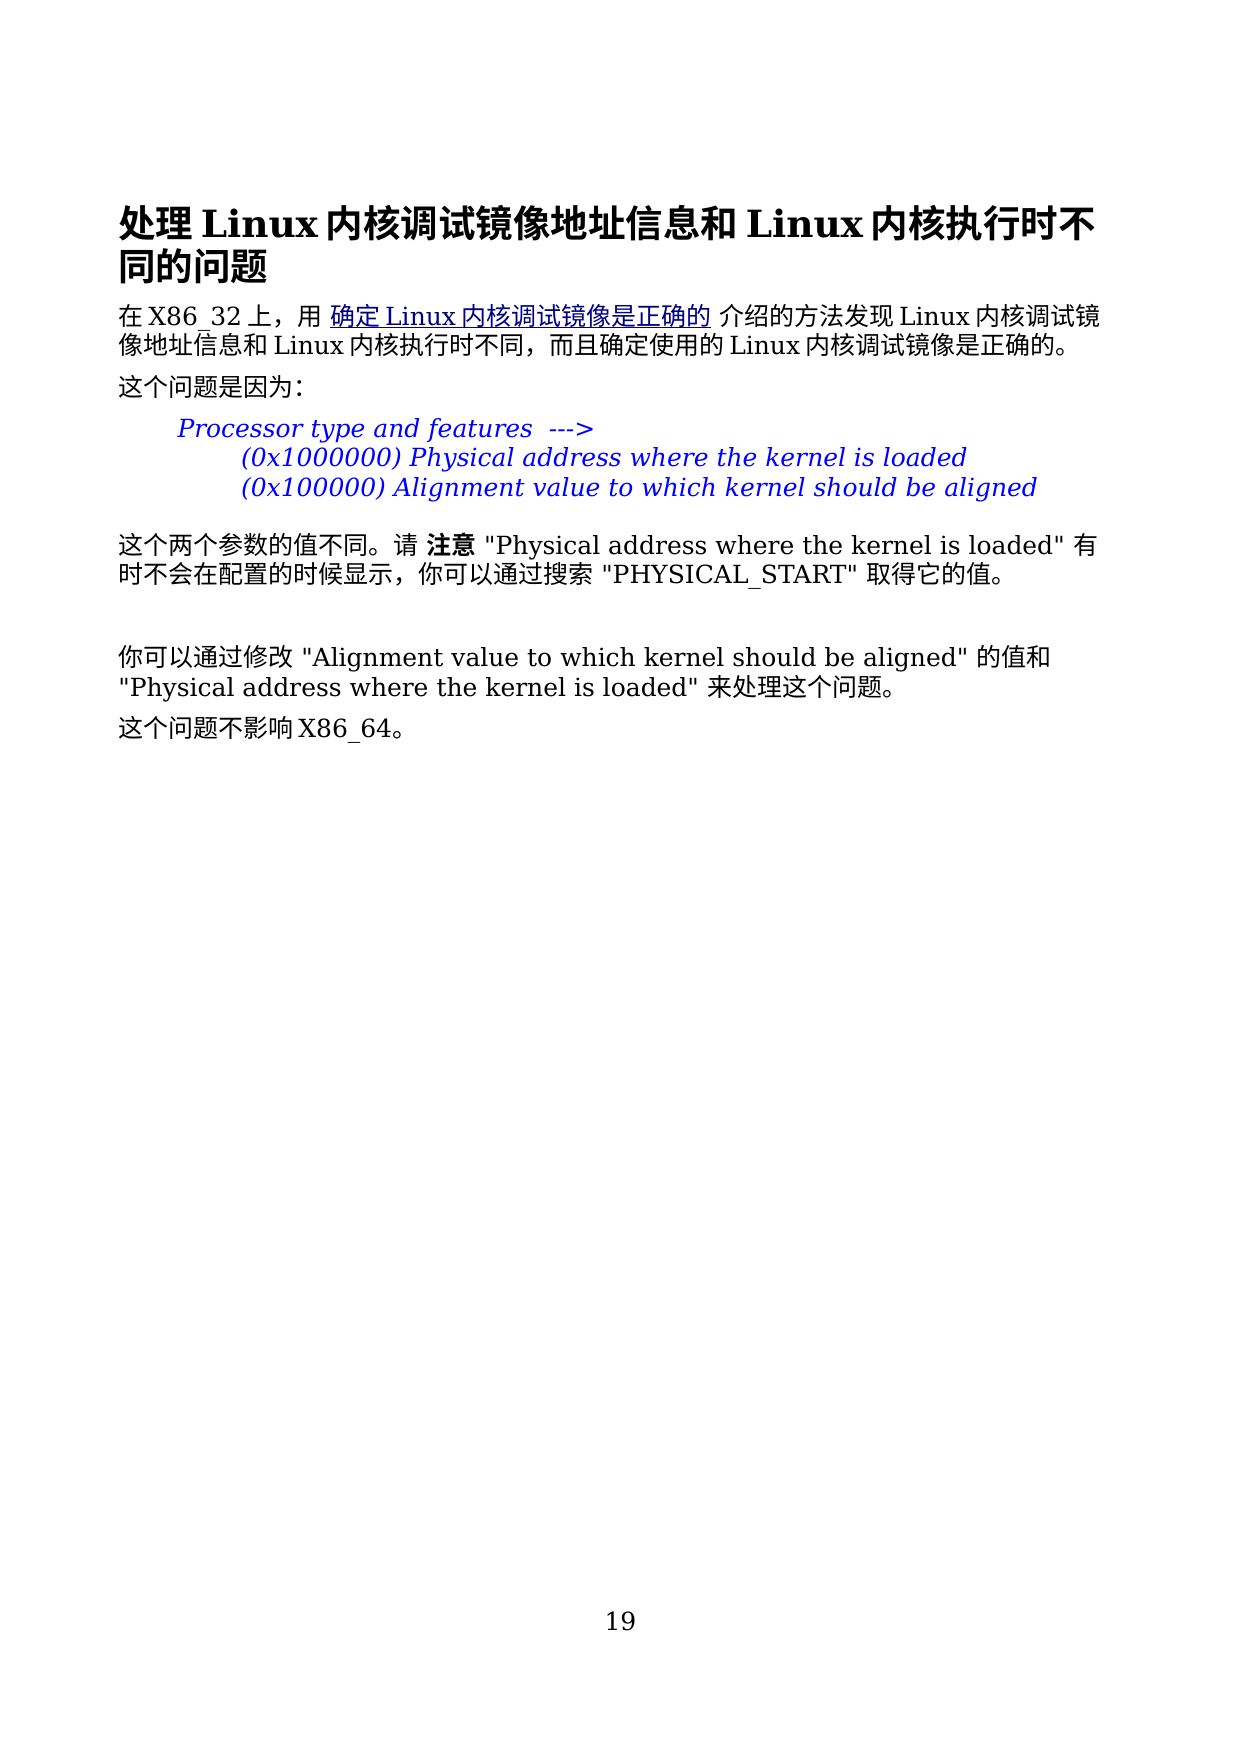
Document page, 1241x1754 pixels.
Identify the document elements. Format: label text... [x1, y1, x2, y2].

text 这个问题不影响X86_64。 [118, 714, 1122, 744]
subtitle 处理Linux内核调试镜像地址信息和Linux内核执行时不同的问题 [118, 202, 1122, 289]
text 在X86_32上，用 确定Linux内核调试镜像是正确的 介绍的方法发现Linux内核调试镜像地址信息和Linux内核执行时不同，而且确定使用的Linux内核调试镜像是正确的。 [118, 302, 1122, 360]
text (0x1000000) Physical address where the kernel is loaded [177, 444, 1063, 473]
text (0x100000) Alignment value to which kernel should be aligned [177, 473, 1063, 502]
text 你可以通过修改 "Alignment value to which kernel should be aligned" 的值和 "Physical address where the kernel is loaded" 来处理这个问题。 [118, 644, 1122, 702]
text 这个问题是因为： [118, 373, 1122, 402]
text Processor type and features ---> [177, 414, 1063, 444]
text 这个两个参数的值不同。请 注意 "Physical address where the kernel is loaded" 有时不会在配置的时候显示，你可以通过搜索 "PHYSICAL_START" 取得它的值。 [118, 531, 1122, 589]
